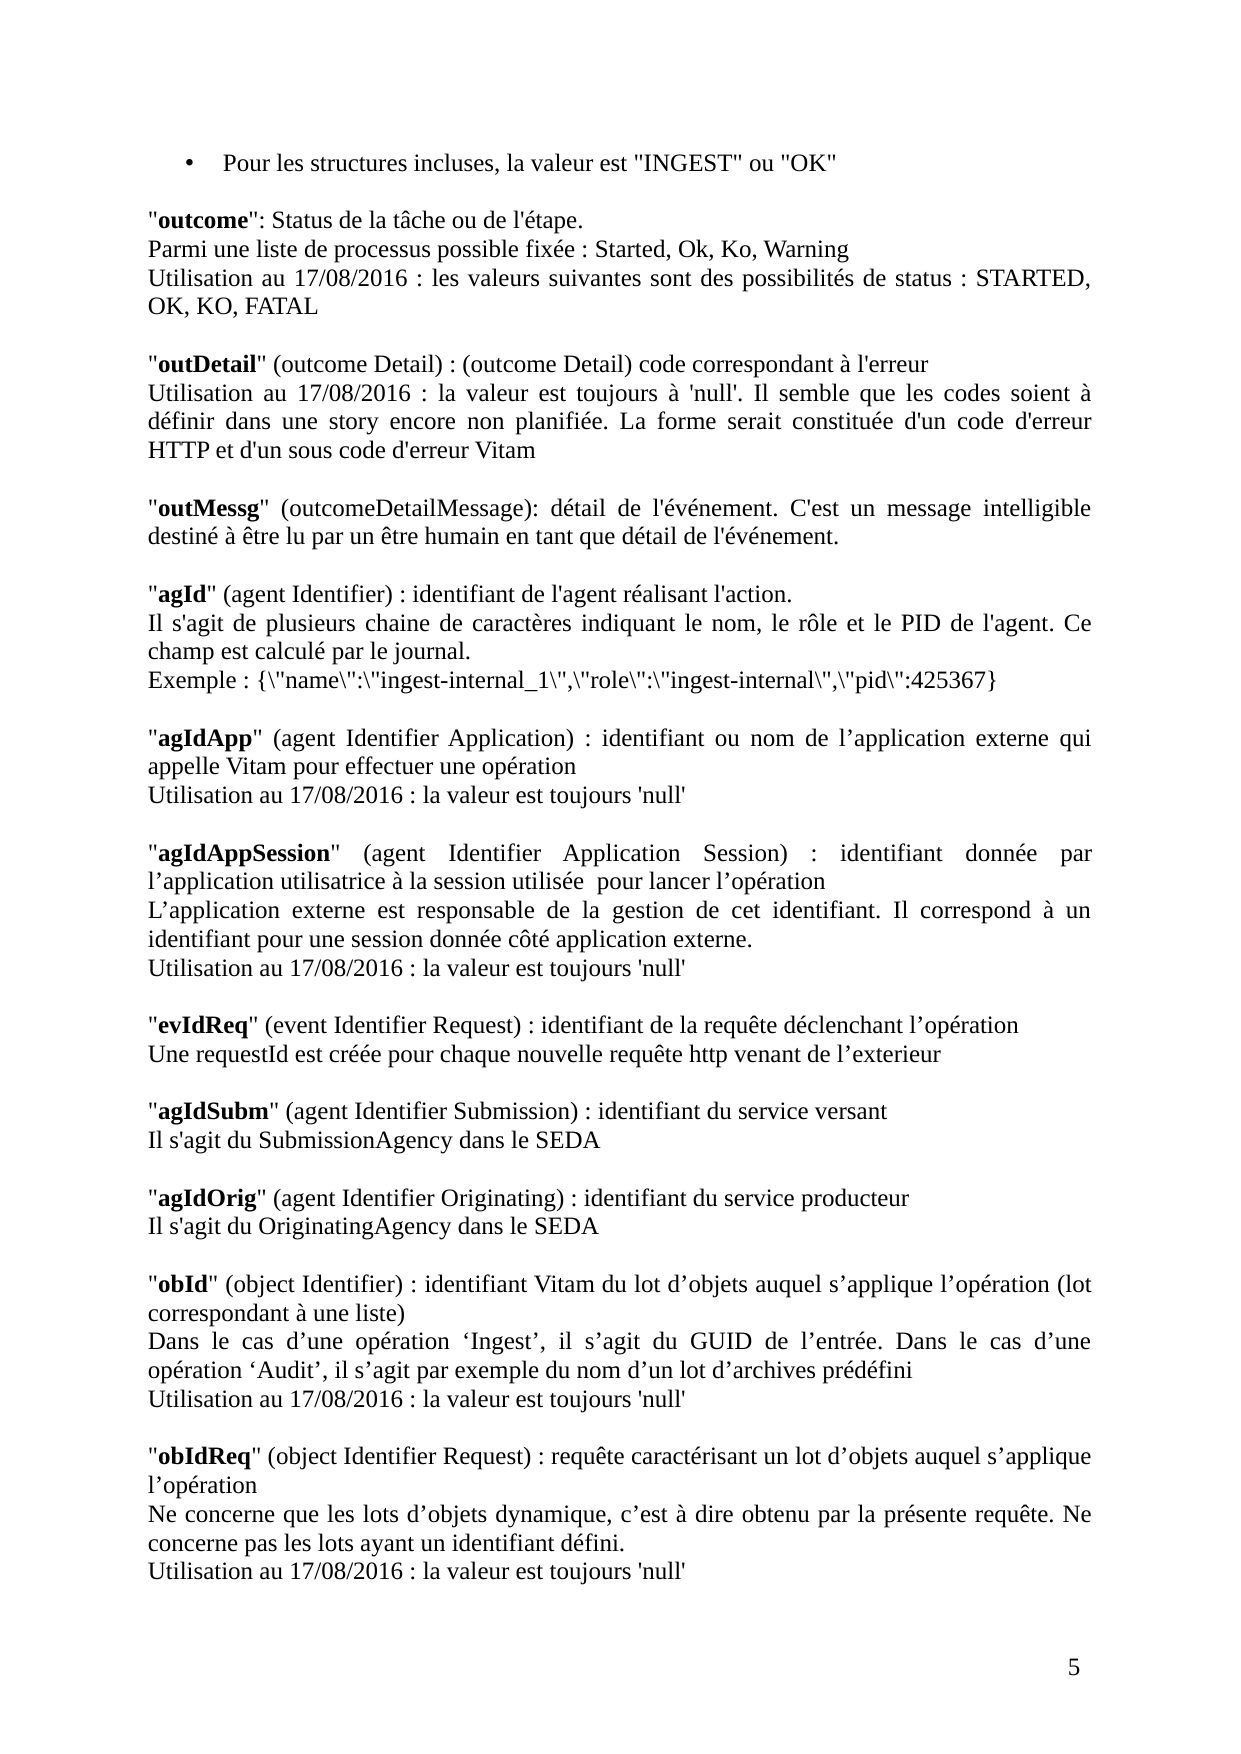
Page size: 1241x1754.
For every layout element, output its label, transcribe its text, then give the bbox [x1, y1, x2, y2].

text "obIdReq" (object Identifier Request) : requête caractérisant un lot d’objets auquel s’applique l’opération [148, 1441, 1093, 1499]
text "outDetail" (outcome Detail) : (outcome Detail) code correspondant à l'erreur [148, 349, 1093, 378]
text "outcome": Status de la tâche ou de l'étape. [148, 205, 1093, 234]
text Exemple : {\"name\":\"ingest-internal_1\",\"role\":\"ingest-internal\",\"pid\":425367} [148, 665, 1093, 694]
text "obId" (object Identifier) : identifiant Vitam du lot d’objets auquel s’applique l’opération (lot correspondant à une liste) [148, 1269, 1093, 1326]
text "agIdSubm" (agent Identifier Submission) : identifiant du service versant [148, 1096, 1093, 1125]
text Une requestId est créée pour chaque nouvelle requête http venant de l’exterieur [148, 1039, 1093, 1068]
text Ne concerne que les lots d’objets dynamique, c’est à dire obtenu par la présente requête. Ne concerne pas les lots ayant un identifiant défini. [148, 1499, 1093, 1556]
list Pour les structures incluses, la valeur est "INGEST" ou "OK" [185, 148, 1093, 176]
text Utilisation au 17/08/2016 : les valeurs suivantes sont des possibilités de status : STARTED, OK, KO, FATAL [148, 263, 1093, 320]
text Il s'agit du OriginatingAgency dans le SEDA [148, 1211, 1093, 1240]
text "agId" (agent Identifier) : identifiant de l'agent réalisant l'action. [148, 579, 1093, 608]
text L’application externe est responsable de la gestion de cet identifiant. Il correspond à un identifiant pour une session donnée côté application externe. [148, 895, 1093, 953]
text "agIdAppSession" (agent Identifier Application Session) : identifiant donnée par l’application utilisatrice à la session utilisée pour lancer l’opération [148, 838, 1093, 895]
text Parmi une liste de processus possible fixée : Started, Ok, Ko, Warning [148, 234, 1093, 263]
text Utilisation au 17/08/2016 : la valeur est toujours 'null' [148, 953, 1093, 981]
text Dans le cas d’une opération ‘Ingest’, il s’agit du GUID de l’entrée. Dans le cas d’une opération ‘Audit’, il s’agit par exemple du nom d’un lot d’archives prédéfini [148, 1326, 1093, 1384]
text Utilisation au 17/08/2016 : la valeur est toujours 'null' [148, 1384, 1093, 1413]
text "agIdOrig" (agent Identifier Originating) : identifiant du service producteur [148, 1183, 1093, 1211]
text "agIdApp" (agent Identifier Application) : identifiant ou nom de l’application externe qui appelle Vitam pour effectuer une opération [148, 723, 1093, 780]
text Utilisation au 17/08/2016 : la valeur est toujours 'null' [148, 780, 1093, 809]
text "evIdReq" (event Identifier Request) : identifiant de la requête déclenchant l’opération [148, 1010, 1093, 1039]
text "outMessg" (outcomeDetailMessage): détail de l'événement. C'est un message intelligible destiné à être lu par un être humain en tant que détail de l'événement. [148, 493, 1093, 550]
text Il s'agit du SubmissionAgency dans le SEDA [148, 1125, 1093, 1154]
text Il s'agit de plusieurs chaine de caractères indiquant le nom, le rôle et le PID de l'agent. Ce champ est calculé par le journal. [148, 608, 1093, 665]
text Utilisation au 17/08/2016 : la valeur est toujours 'null' [148, 1556, 1093, 1585]
text Utilisation au 17/08/2016 : la valeur est toujours à 'null'. Il semble que les codes soient à définir dans une story encore non planifiée. La forme serait constituée d'un code d'erreur HTTP et d'un sous code d'erreur Vitam [148, 378, 1093, 464]
